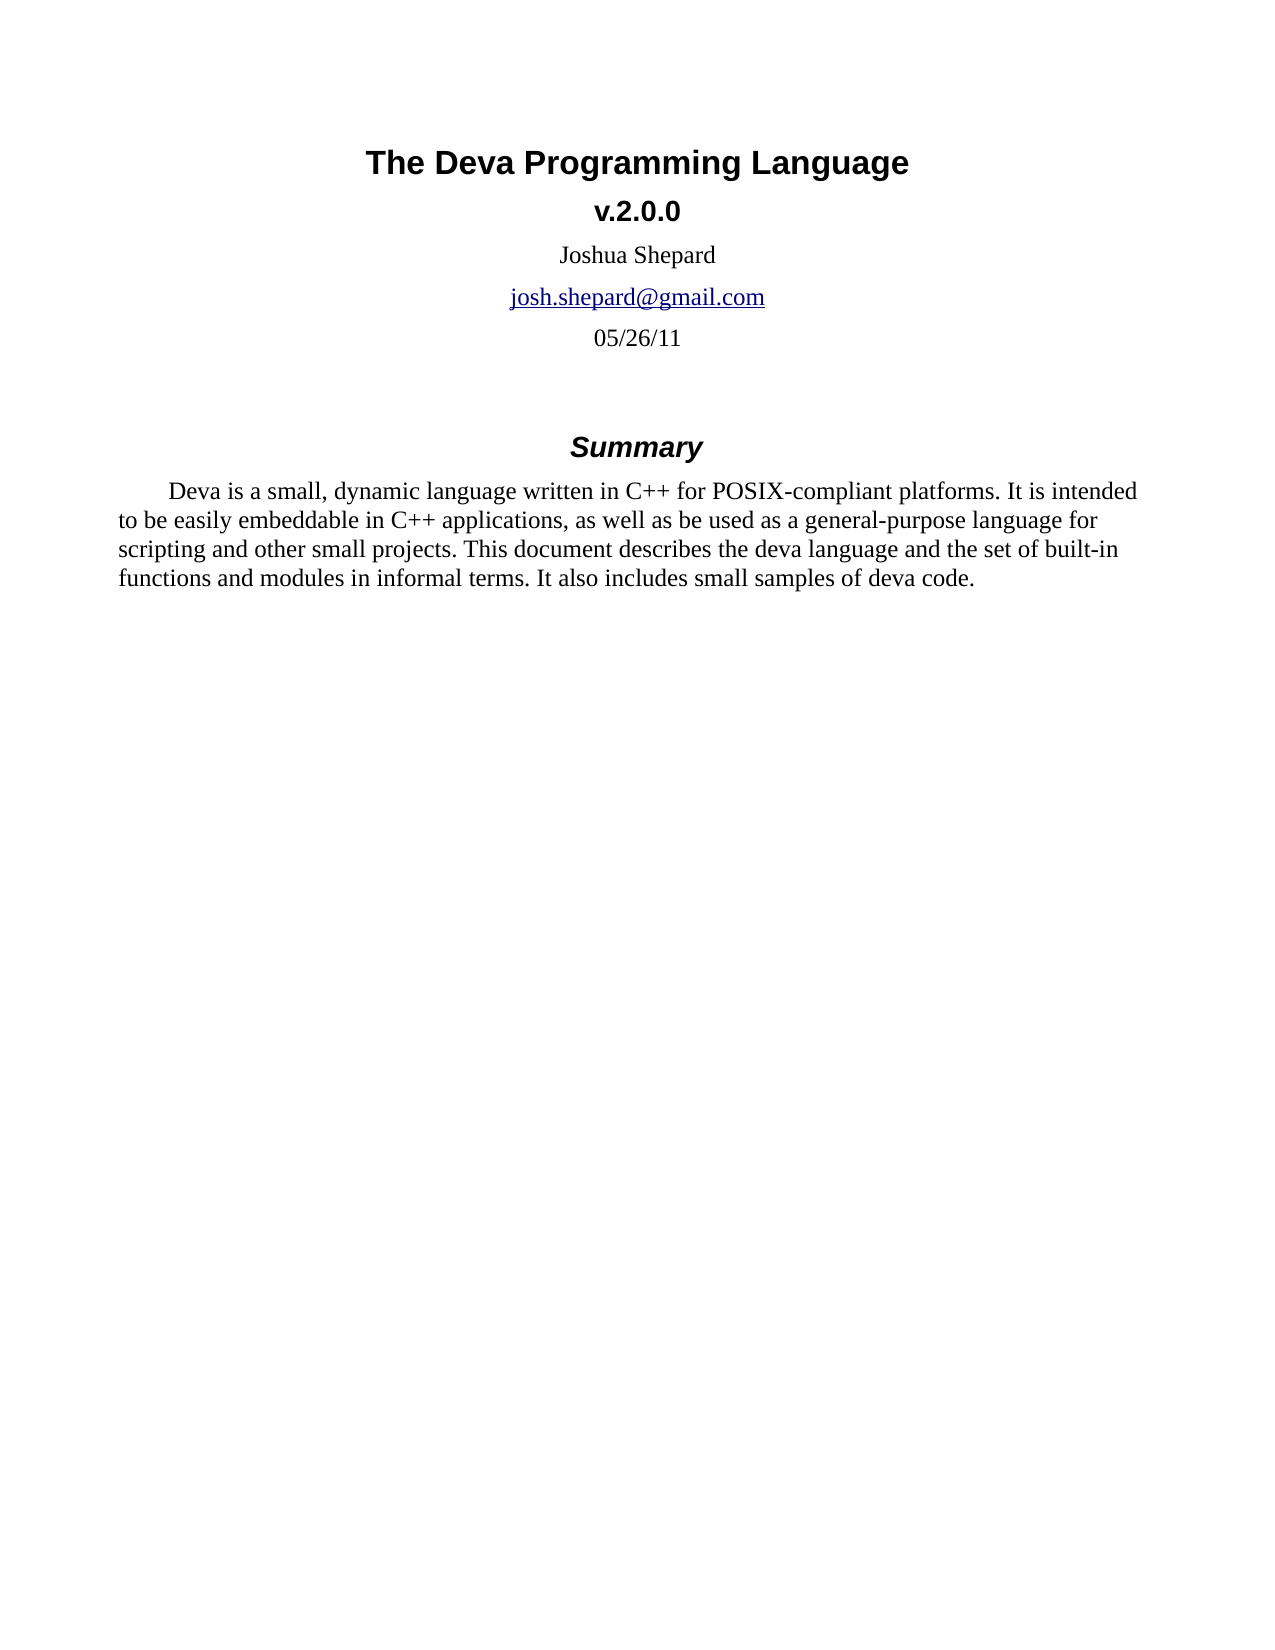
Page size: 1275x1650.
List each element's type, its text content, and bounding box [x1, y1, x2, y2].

text 05/26/11 [118, 323, 1157, 352]
subtitle The Deva Programming Language [118, 143, 1157, 182]
text Deva is a small, dynamic language written in C++ for POSIX-compliant platforms. It is intended to be easily embeddable in C++ applications, as well as be used as a general-purpose language for scripting and other small projects. This document describes the deva language and the set of built-in functions and modules in informal terms. It also includes small samples of deva code. [118, 476, 1157, 591]
text josh.shepard@gmail.com [118, 282, 1157, 310]
subtitle Summary [118, 430, 1157, 464]
text v.2.0.0 [118, 194, 1157, 228]
text Joshua Shepard [118, 240, 1157, 269]
